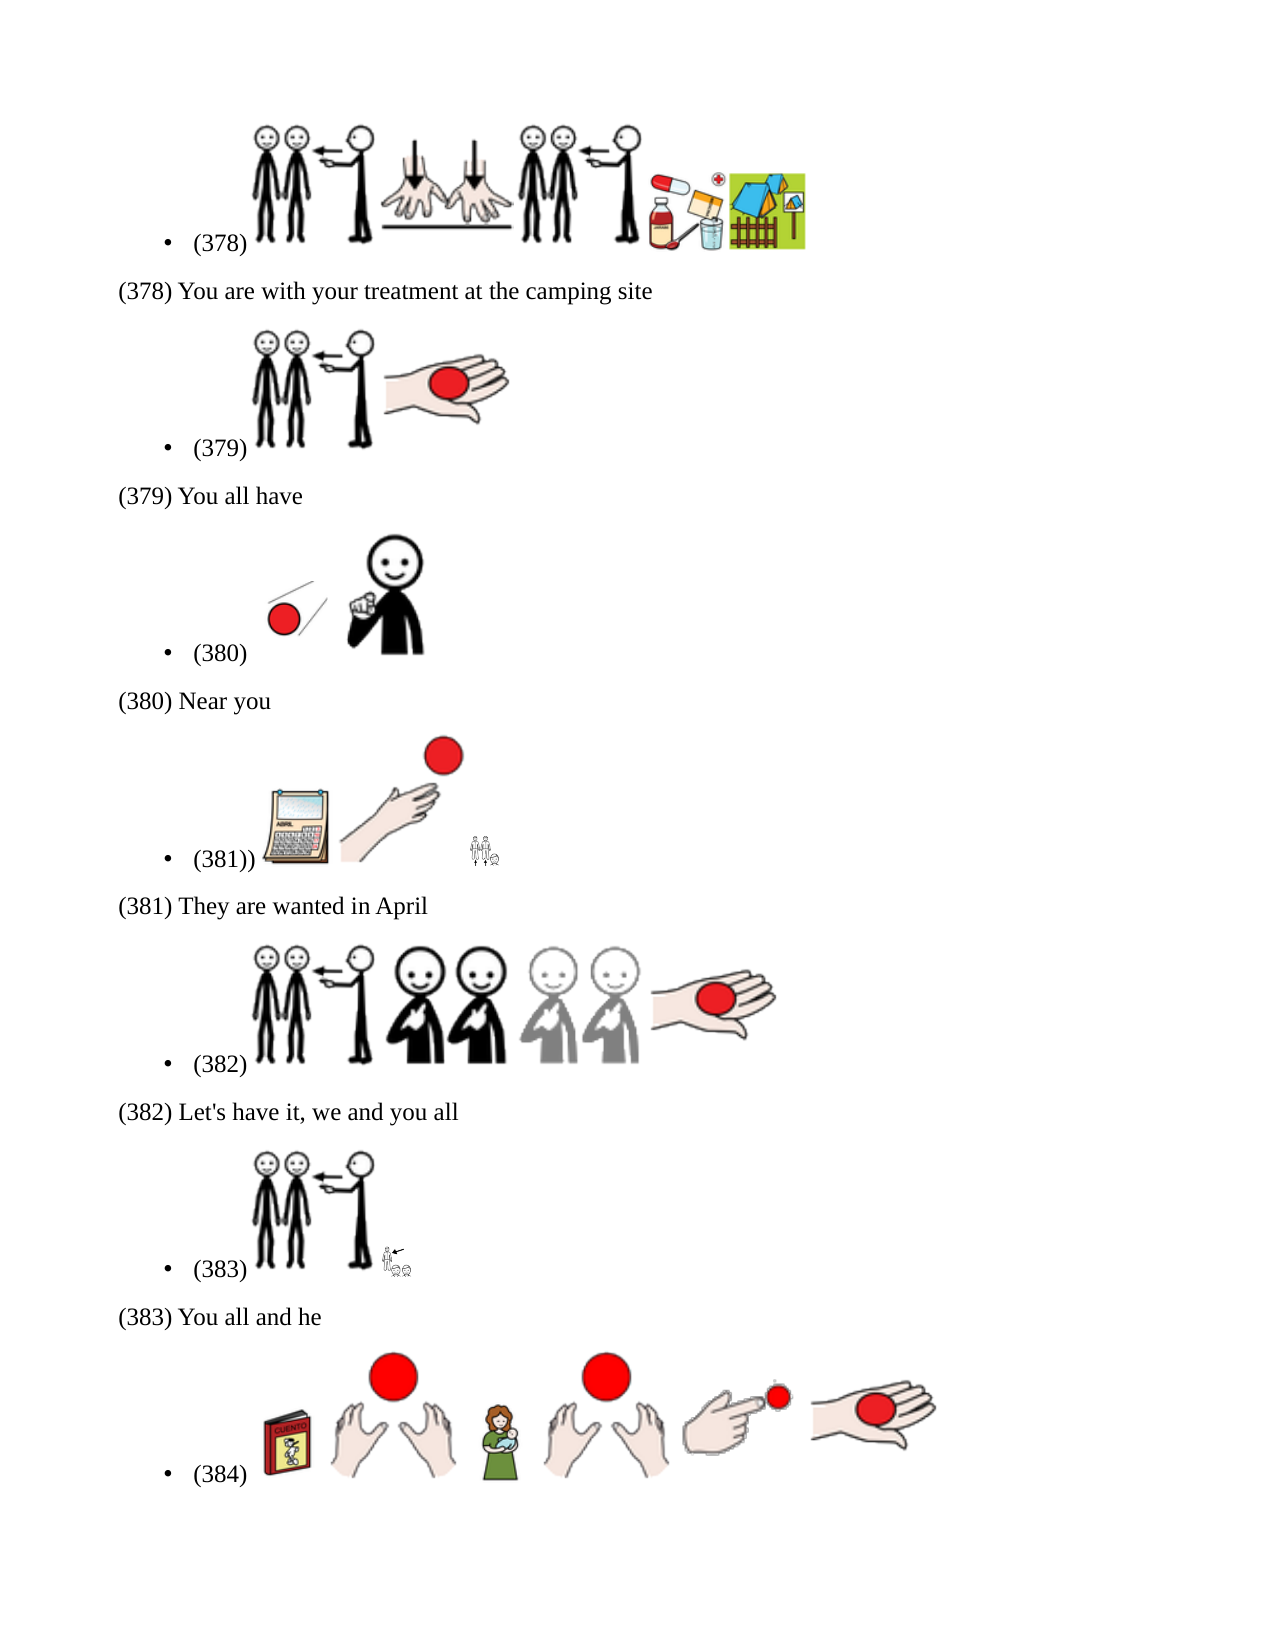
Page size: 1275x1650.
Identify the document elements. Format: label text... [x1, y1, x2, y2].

text (378) You are with your treatment at the camping site [118, 276, 1157, 304]
list (381)) [164, 734, 1157, 872]
text (379) You all have [118, 481, 1157, 510]
list (380) [164, 528, 1157, 667]
picture [247, 528, 461, 662]
text (381) They are wanted in April [118, 891, 1157, 920]
text (380) Near you [118, 686, 1157, 715]
list (382) [164, 939, 1157, 1078]
picture [247, 118, 808, 252]
list (384) [164, 1349, 1157, 1488]
picture [247, 1349, 941, 1483]
text (383) You all and he [118, 1302, 1157, 1331]
list (378) [164, 118, 1157, 257]
list (379) [164, 323, 1157, 462]
text (382) Let's have it, we and you all [118, 1097, 1157, 1125]
picture [247, 323, 514, 457]
list (383) [164, 1144, 1157, 1283]
picture [247, 938, 781, 1073]
picture [255, 733, 501, 867]
picture [247, 1144, 413, 1278]
